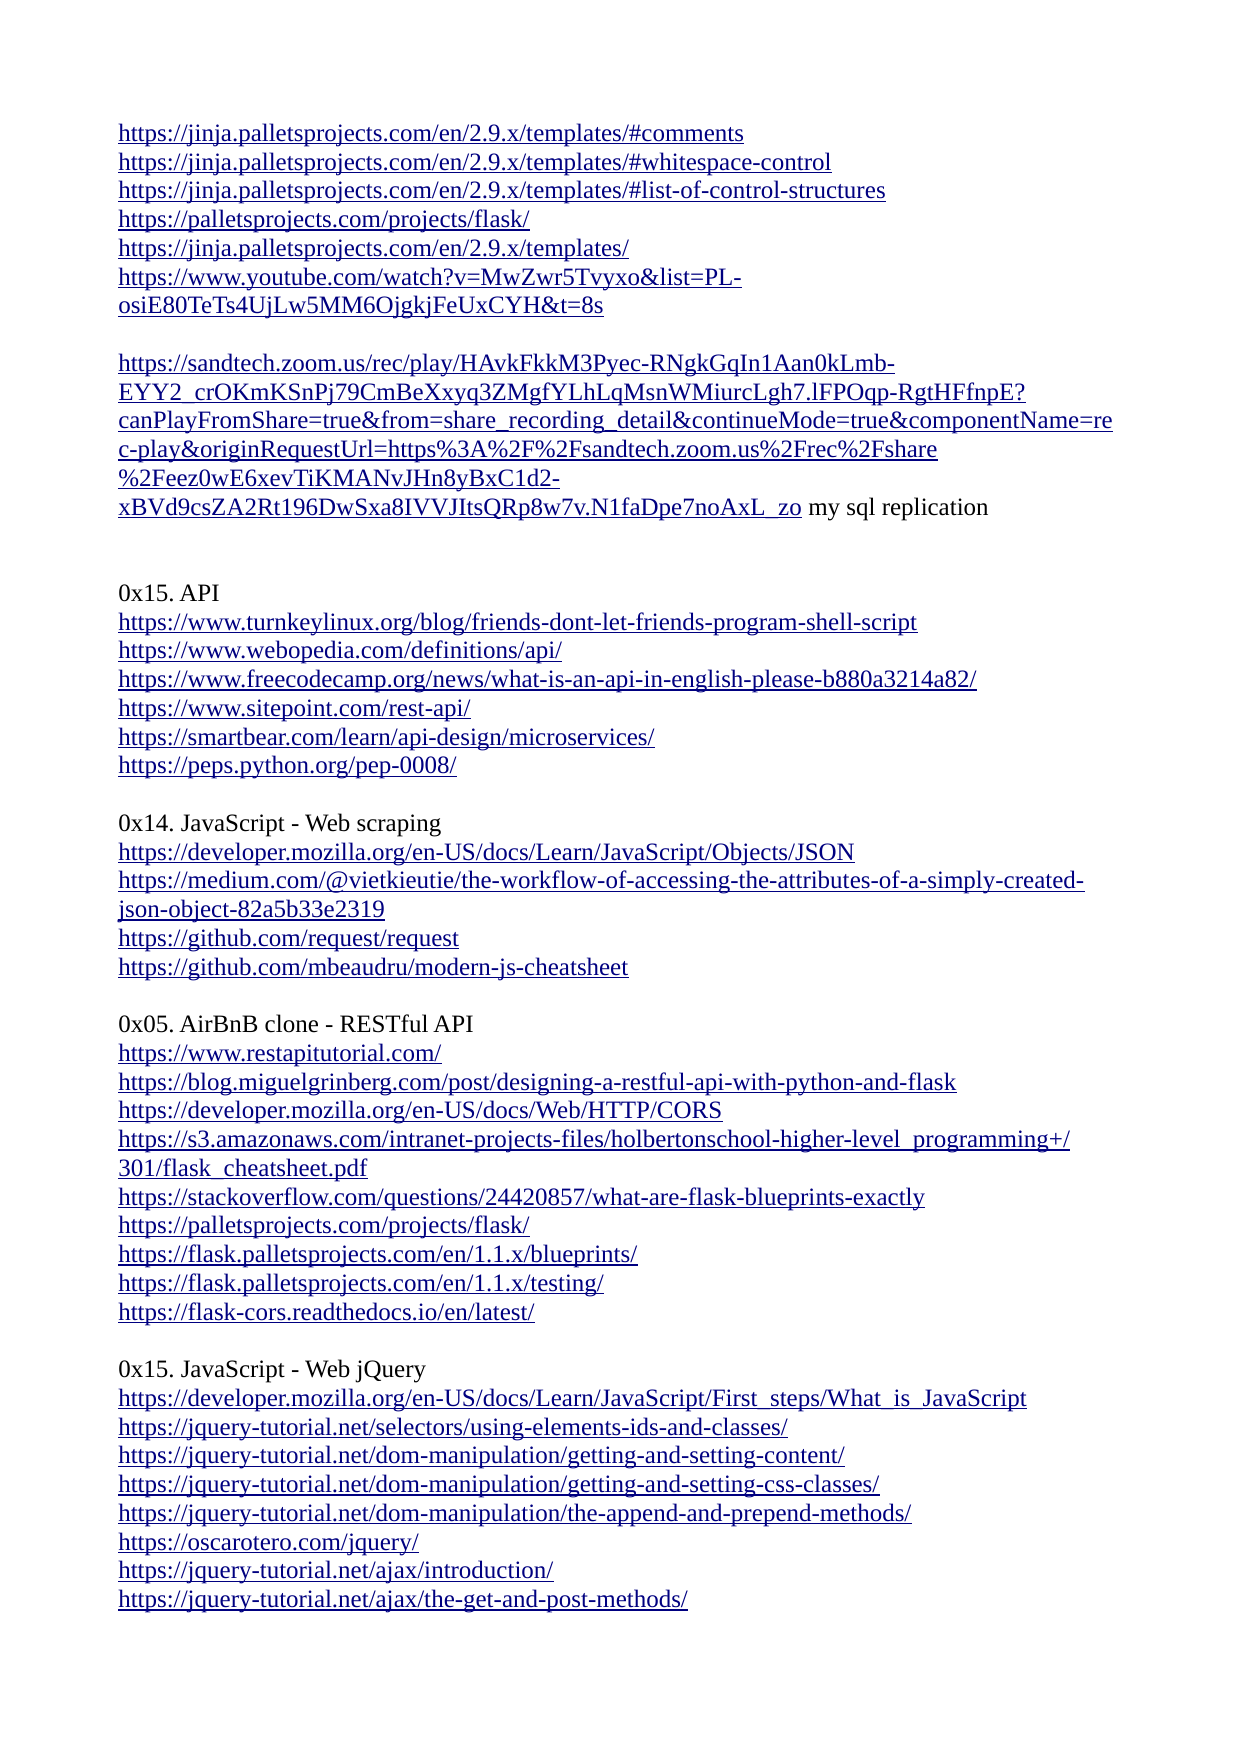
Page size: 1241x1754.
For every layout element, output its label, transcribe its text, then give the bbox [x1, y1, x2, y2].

text https://blog.miguelgrinberg.com/post/designing-a-restful-api-with-python-and-flask [118, 1067, 1122, 1096]
text https://www.restapitutorial.com/ [118, 1038, 1122, 1067]
text https://github.com/mbeaudru/modern-js-cheatsheet [118, 952, 1122, 981]
text https://developer.mozilla.org/en-US/docs/Learn/JavaScript/First_steps/What_is_JavaScript [118, 1383, 1122, 1412]
text https://www.sitepoint.com/rest-api/ [118, 693, 1122, 722]
text https://peps.python.org/pep-0008/ [118, 751, 1122, 779]
text https://jquery-tutorial.net/dom-manipulation/the-append-and-prepend-methods/ [118, 1498, 1122, 1527]
text https://flask-cors.readthedocs.io/en/latest/ [118, 1297, 1122, 1326]
text https://smartbear.com/learn/api-design/microservices/ [118, 722, 1122, 751]
text https://stackoverflow.com/questions/24420857/what-are-flask-blueprints-exactly [118, 1182, 1122, 1211]
text https://jinja.palletsprojects.com/en/2.9.x/templates/#comments [118, 118, 1122, 147]
text https://flask.palletsprojects.com/en/1.1.x/testing/ [118, 1268, 1122, 1297]
text https://palletsprojects.com/projects/flask/ [118, 204, 1122, 233]
text https://www.youtube.com/watch?v=MwZwr5Tvyxo&list=PL-osiE80TeTs4UjLw5MM6OjgkjFeUxCYH&t=8s [118, 262, 1122, 319]
text https://jquery-tutorial.net/selectors/using-elements-ids-and-classes/ [118, 1412, 1122, 1441]
text https://medium.com/@vietkieutie/the-workflow-of-accessing-the-attributes-of-a-simply-created-json-object-82a5b33e2319 [118, 866, 1122, 923]
text 0x14. JavaScript - Web scraping [118, 808, 1122, 837]
text https://jinja.palletsprojects.com/en/2.9.x/templates/#whitespace-control [118, 147, 1122, 176]
text https://jinja.palletsprojects.com/en/2.9.x/templates/ [118, 233, 1122, 262]
text https://www.freecodecamp.org/news/what-is-an-api-in-english-please-b880a3214a82/ [118, 664, 1122, 693]
text https://github.com/request/request [118, 923, 1122, 952]
text https://sandtech.zoom.us/rec/play/HAvkFkkM3Pyec-RNgkGqIn1Aan0kLmb-EYY2_crOKmKSnPj79CmBeXxyq3ZMgfYLhLqMsnWMiurcLgh7.lFPOqp-RgtHFfnpE?canPlayFromShare=true&from=share_recording_detail&continueMode=true&componentName=rec-play&originRequestUrl=https%3A%2F%2Fsandtech.zoom.us%2Frec%2Fshare%2Feez0wE6xevTiKMANvJHn8yBxC1d2-xBVd9csZA2Rt196DwSxa8IVVJItsQRp8w7v.N1faDpe7noAxL_zo my sql replication [118, 348, 1122, 521]
text 0x05. AirBnB clone - RESTful API [118, 1009, 1122, 1038]
text https://jquery-tutorial.net/dom-manipulation/getting-and-setting-content/ [118, 1441, 1122, 1469]
text https://developer.mozilla.org/en-US/docs/Web/HTTP/CORS [118, 1096, 1122, 1124]
text https://developer.mozilla.org/en-US/docs/Learn/JavaScript/Objects/JSON [118, 837, 1122, 866]
text 0x15. JavaScript - Web jQuery [118, 1354, 1122, 1383]
text https://s3.amazonaws.com/intranet-projects-files/holbertonschool-higher-level_programming+/301/flask_cheatsheet.pdf [118, 1124, 1122, 1182]
text https://www.webopedia.com/definitions/api/ [118, 636, 1122, 664]
text https://jinja.palletsprojects.com/en/2.9.x/templates/#list-of-control-structures [118, 176, 1122, 204]
text 0x15. API [118, 578, 1122, 607]
text https://jquery-tutorial.net/dom-manipulation/getting-and-setting-css-classes/ [118, 1469, 1122, 1498]
text https://palletsprojects.com/projects/flask/ [118, 1211, 1122, 1239]
text https://jquery-tutorial.net/ajax/the-get-and-post-methods/ [118, 1584, 1122, 1613]
text https://flask.palletsprojects.com/en/1.1.x/blueprints/ [118, 1239, 1122, 1268]
text https://jquery-tutorial.net/ajax/introduction/ [118, 1556, 1122, 1584]
text https://oscarotero.com/jquery/ [118, 1527, 1122, 1556]
text https://www.turnkeylinux.org/blog/friends-dont-let-friends-program-shell-script [118, 607, 1122, 636]
